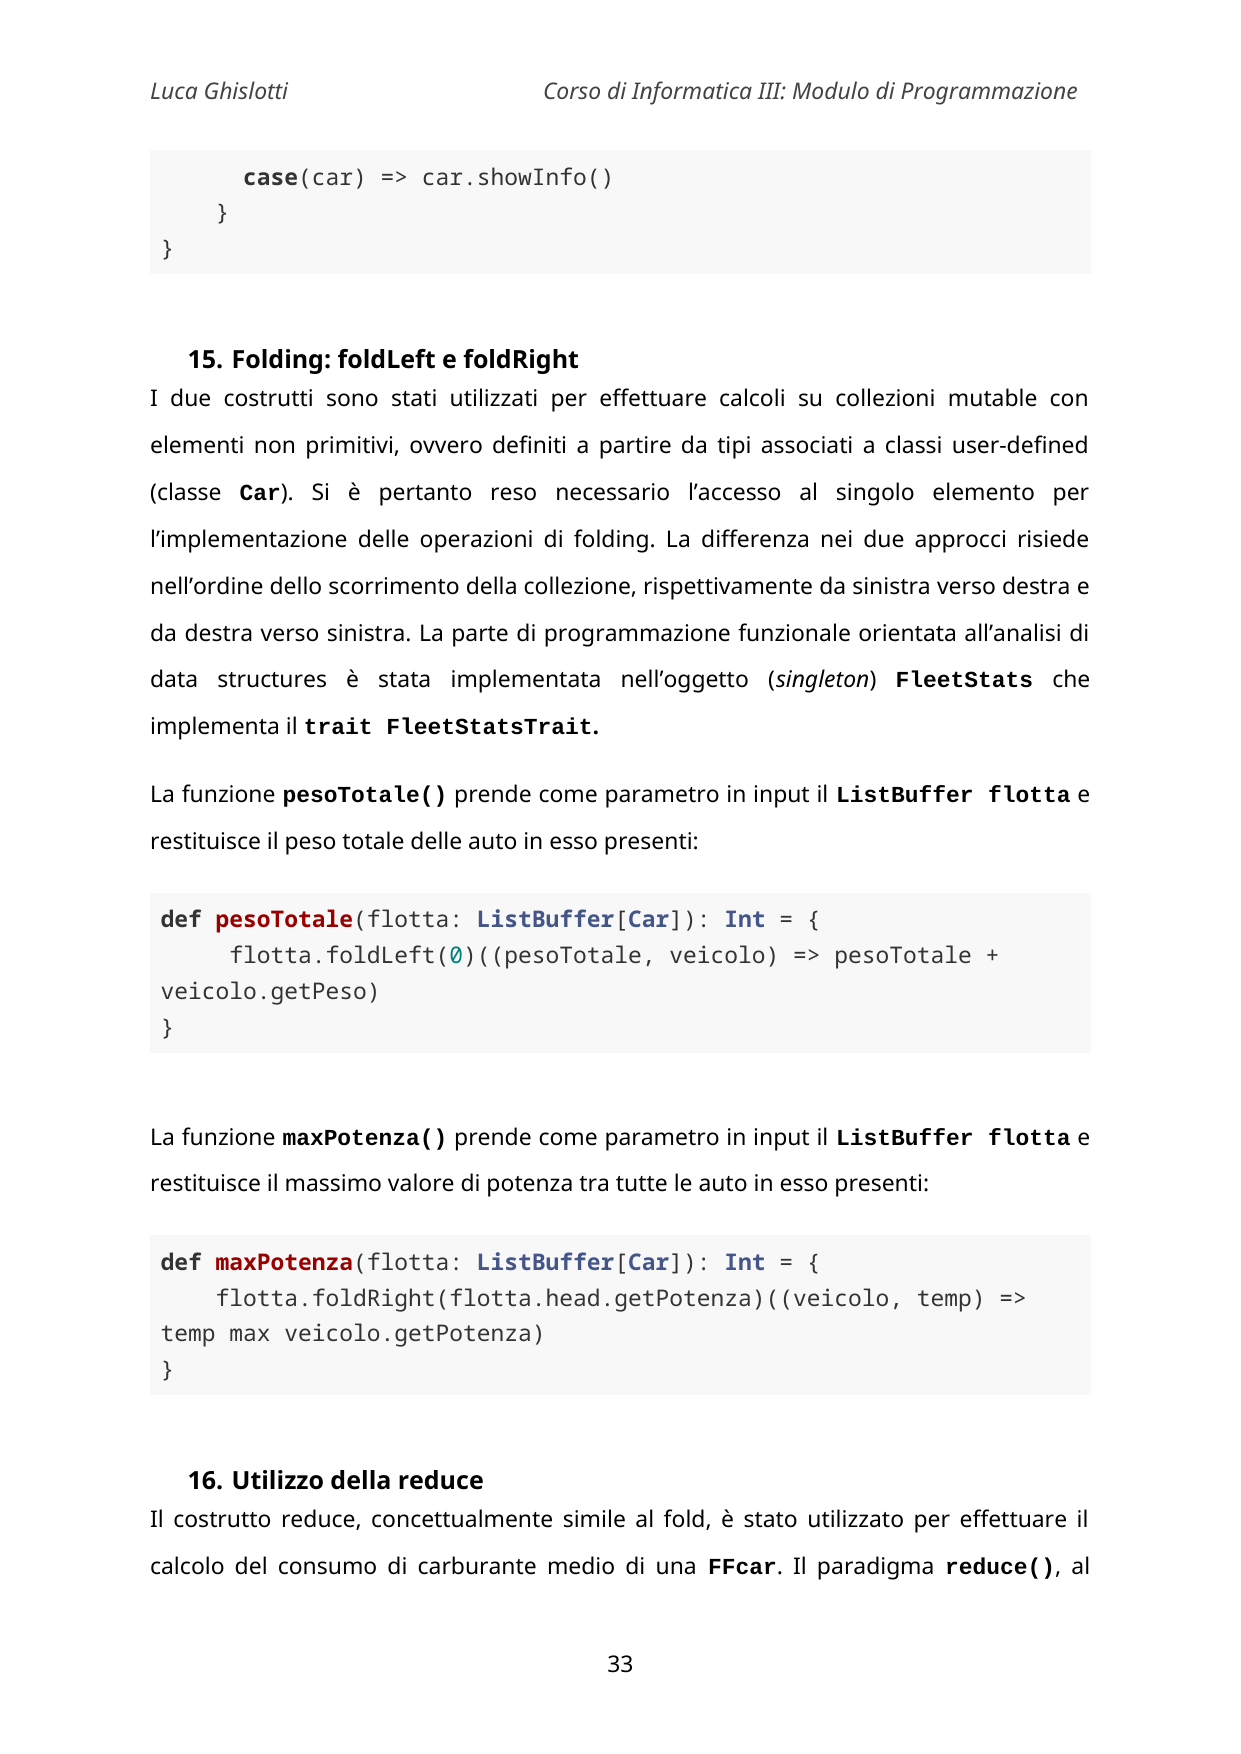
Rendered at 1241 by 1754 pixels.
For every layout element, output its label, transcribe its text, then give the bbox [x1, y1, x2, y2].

subtitle Utilizzo della reduce [187, 1463, 1090, 1497]
text I due costrutti sono stati utilizzati per effettuare calcoli su collezioni mutable con elementi non primitivi, ovvero definiti a partire da tipi associati a classi user-defined (classe Car). Si è pertanto reso necessario l’accesso al singolo elemento per l’implementazione delle operazioni di folding. La differenza nei due approcci risiede nell’ordine dello scorrimento della collezione, rispettivamente da sinistra verso destra e da destra verso sinistra. La parte di programmazione funzionale orientata all’analisi di data structures è stata implementata nell’oggetto (singleton) FleetStats che implementa il trait FleetStatsTrait. [150, 382, 1090, 742]
table_header def maxPotenza(flotta: ListBuffer[Car]): Int = { flotta.foldRight(flotta.head.getPotenza)((veicolo, temp) => temp max veicolo.getPotenza) } [150, 1235, 1091, 1395]
table_header case(car) => car.showInfo() } } [150, 150, 1091, 274]
text Il costrutto reduce, concettualmente simile al fold, è stato utilizzato per effettuare il calcolo del consumo di carburante medio di una FFcar. Il paradigma reduce(), al [150, 1503, 1090, 1581]
subtitle Folding: foldLeft e foldRight [187, 342, 1090, 376]
text La funzione pesoTotale() prende come parametro in input il ListBuffer flotta e restituisce il peso totale delle auto in esso presenti: [150, 778, 1090, 856]
text La funzione maxPotenza() prende come parametro in input il ListBuffer flotta e restituisce il massimo valore di potenza tra tutte le auto in esso presenti: [150, 1120, 1090, 1199]
table_header def pesoTotale(flotta: ListBuffer[Car]): Int = { flotta.foldLeft(0)((pesoTotale, veicolo) => pesoTotale + veicolo.getPeso) } [150, 893, 1091, 1053]
